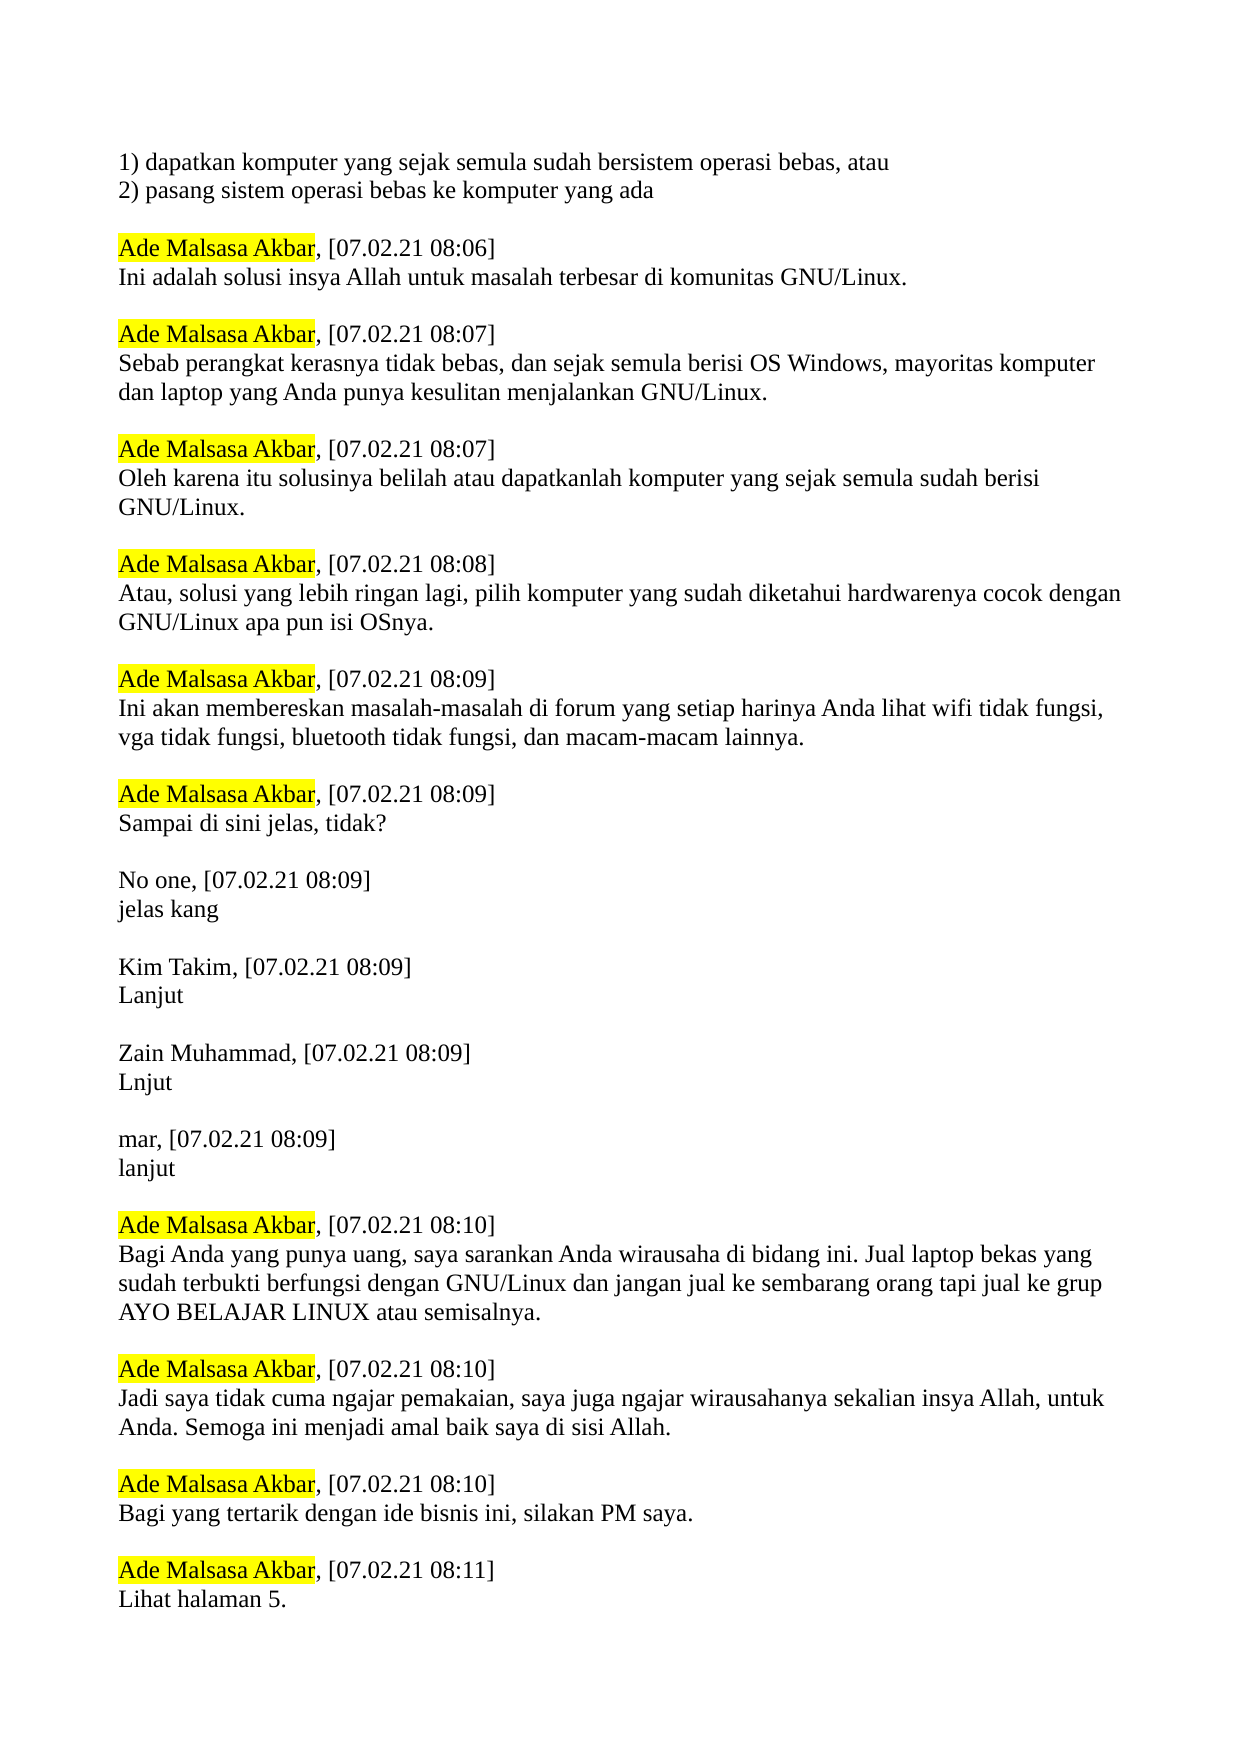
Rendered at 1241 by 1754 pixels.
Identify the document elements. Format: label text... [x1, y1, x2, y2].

text Sebab perangkat kerasnya tidak bebas, dan sejak semula berisi OS Windows, mayoritas komputer dan laptop yang Anda punya kesulitan menjalankan GNU/Linux. [118, 348, 1122, 406]
text mar, [07.02.21 08:09] [118, 1124, 1122, 1153]
text Ade Malsasa Akbar, [07.02.21 08:07] [118, 319, 1122, 348]
text Lanjut [118, 981, 1122, 1009]
text Ade Malsasa Akbar, [07.02.21 08:10] [118, 1211, 1122, 1239]
text Lihat halaman 5. [118, 1584, 1122, 1613]
text Ini adalah solusi insya Allah untuk masalah terbesar di komunitas GNU/Linux. [118, 262, 1122, 291]
text Lnjut [118, 1067, 1122, 1096]
text Atau, solusi yang lebih ringan lagi, pilih komputer yang sudah diketahui hardwarenya cocok dengan GNU/Linux apa pun isi OSnya. [118, 578, 1122, 636]
text Ade Malsasa Akbar, [07.02.21 08:06] [118, 233, 1122, 262]
text Ade Malsasa Akbar, [07.02.21 08:09] [118, 664, 1122, 693]
text Oleh karena itu solusinya belilah atau dapatkanlah komputer yang sejak semula sudah berisi GNU/Linux. [118, 463, 1122, 521]
text Ade Malsasa Akbar, [07.02.21 08:08] [118, 549, 1122, 578]
text lanjut [118, 1153, 1122, 1182]
text No one, [07.02.21 08:09] [118, 866, 1122, 894]
text Bagi Anda yang punya uang, saya sarankan Anda wirausaha di bidang ini. Jual laptop bekas yang sudah terbukti berfungsi dengan GNU/Linux dan jangan jual ke sembarang orang tapi jual ke grup AYO BELAJAR LINUX atau semisalnya. [118, 1239, 1122, 1326]
text Ade Malsasa Akbar, [07.02.21 08:10] [118, 1354, 1122, 1383]
text 2) pasang sistem operasi bebas ke komputer yang ada [118, 176, 1122, 204]
text Ini akan membereskan masalah-masalah di forum yang setiap harinya Anda lihat wifi tidak fungsi, vga tidak fungsi, bluetooth tidak fungsi, dan macam-macam lainnya. [118, 693, 1122, 751]
text Sampai di sini jelas, tidak? [118, 808, 1122, 837]
text Kim Takim, [07.02.21 08:09] [118, 952, 1122, 981]
text Zain Muhammad, [07.02.21 08:09] [118, 1038, 1122, 1067]
text Ade Malsasa Akbar, [07.02.21 08:11] [118, 1556, 1122, 1584]
text Ade Malsasa Akbar, [07.02.21 08:07] [118, 434, 1122, 463]
text Ade Malsasa Akbar, [07.02.21 08:10] [118, 1469, 1122, 1498]
text Bagi yang tertarik dengan ide bisnis ini, silakan PM saya. [118, 1498, 1122, 1527]
text Ade Malsasa Akbar, [07.02.21 08:09] [118, 779, 1122, 808]
text 1) dapatkan komputer yang sejak semula sudah bersistem operasi bebas, atau [118, 147, 1122, 176]
text jelas kang [118, 894, 1122, 923]
text Jadi saya tidak cuma ngajar pemakaian, saya juga ngajar wirausahanya sekalian insya Allah, untuk Anda. Semoga ini menjadi amal baik saya di sisi Allah. [118, 1383, 1122, 1441]
